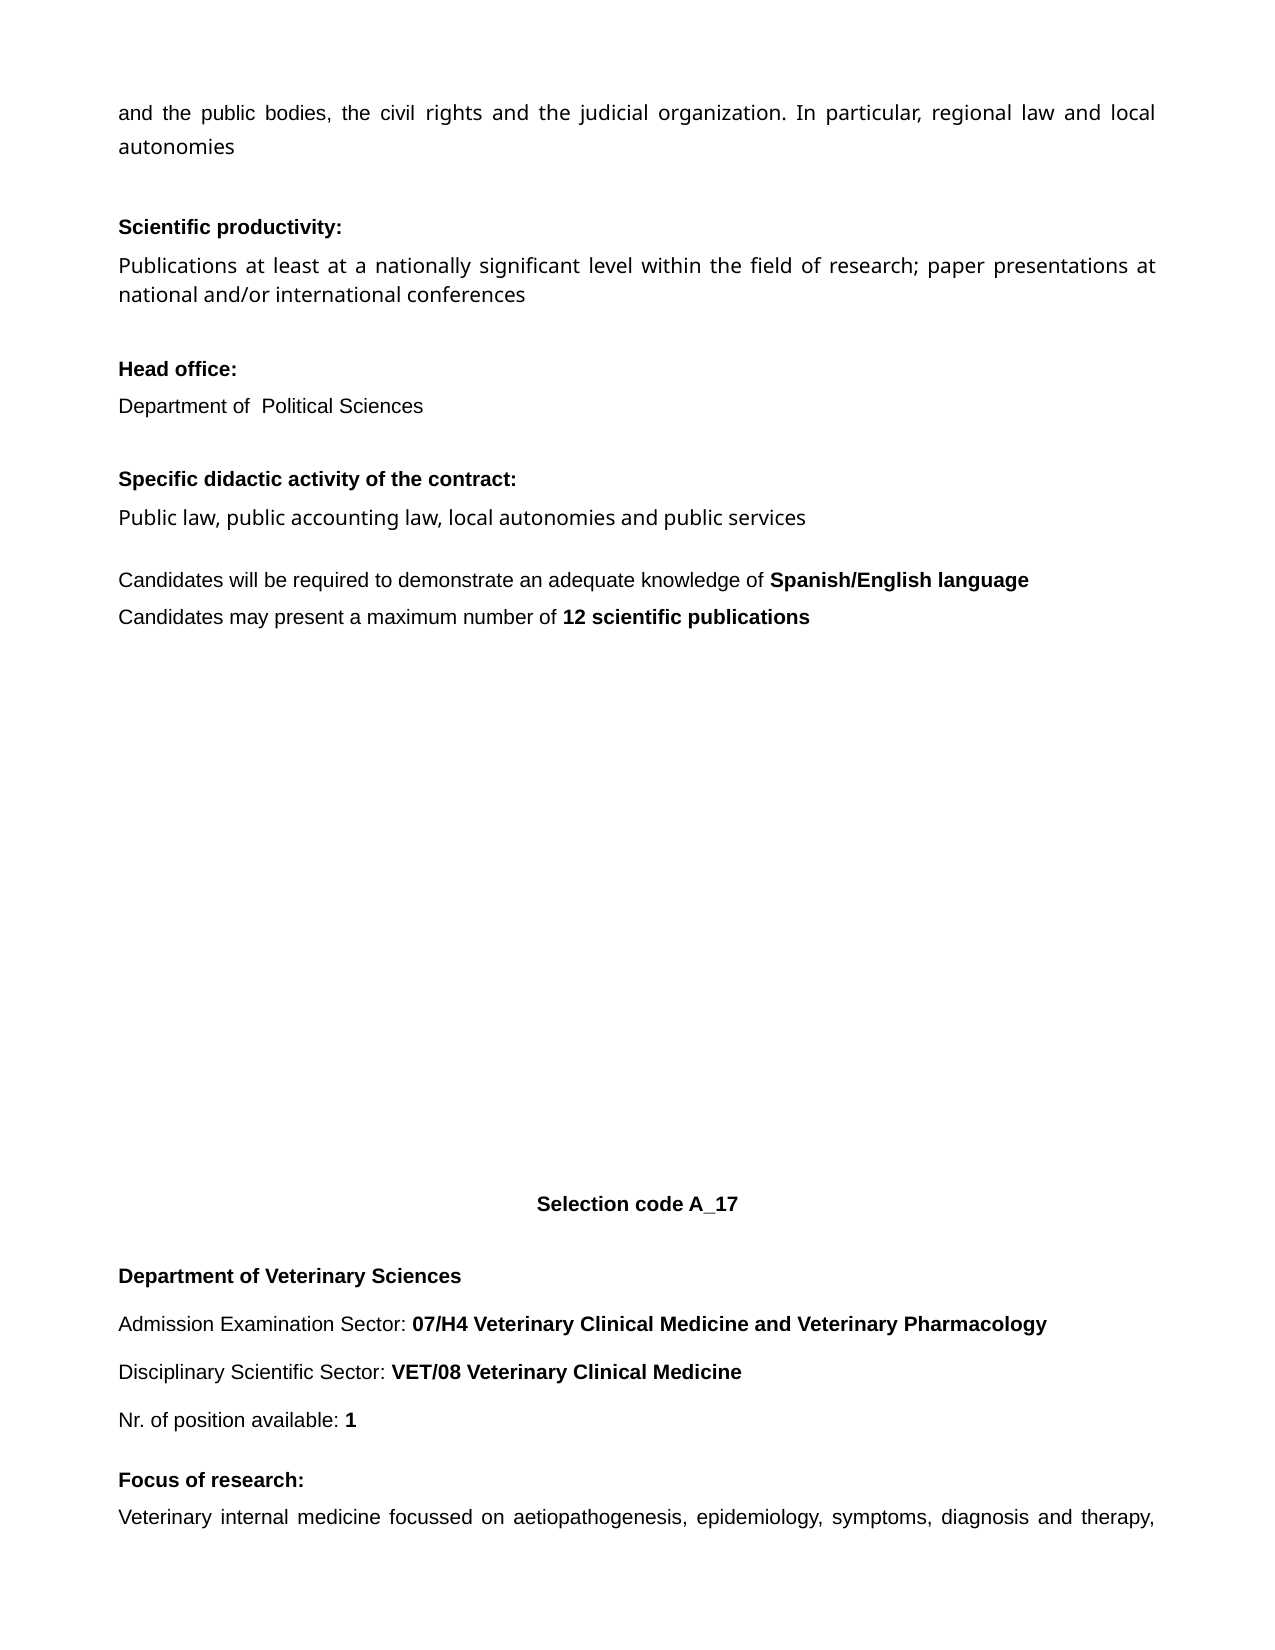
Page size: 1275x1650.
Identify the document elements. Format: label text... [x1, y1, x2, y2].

text Public law, public accounting law, local autonomies and public services [118, 503, 1157, 532]
text Disciplinary Scientific Sector: VET/08 Veterinary Clinical Medicine [118, 1360, 1157, 1384]
text Selection code A_17 [118, 1192, 1157, 1216]
text Focus of research: [118, 1468, 1157, 1492]
text Scientific productivity: [118, 215, 1157, 239]
text Department of Veterinary Sciences [118, 1264, 1157, 1288]
text Head office: [118, 357, 1157, 381]
text Candidates may present a maximum number of 12 scientific publications [118, 604, 1157, 628]
text Specific didactic activity of the contract: [118, 467, 1157, 491]
text Nr. of position available: 1 [118, 1408, 1157, 1432]
text Candidates will be required to demonstrate an adequate knowledge of Spanish/English language [118, 568, 1157, 592]
text Publications at least at a nationally significant level within the field of research; paper presentations at national and/or international conferences [118, 251, 1157, 308]
text and the public bodies, the civil rights and the judicial organization. In particular, regional law and local autonomies [118, 98, 1157, 160]
text Veterinary internal medicine focussed on aetiopathogenesis, epidemiology, symptoms, diagnosis and therapy, [118, 1504, 1157, 1528]
text Department of Political Sciences [118, 394, 1157, 418]
text Admission Examination Sector: 07/H4 Veterinary Clinical Medicine and Veterinary Pharmacology [118, 1312, 1157, 1336]
